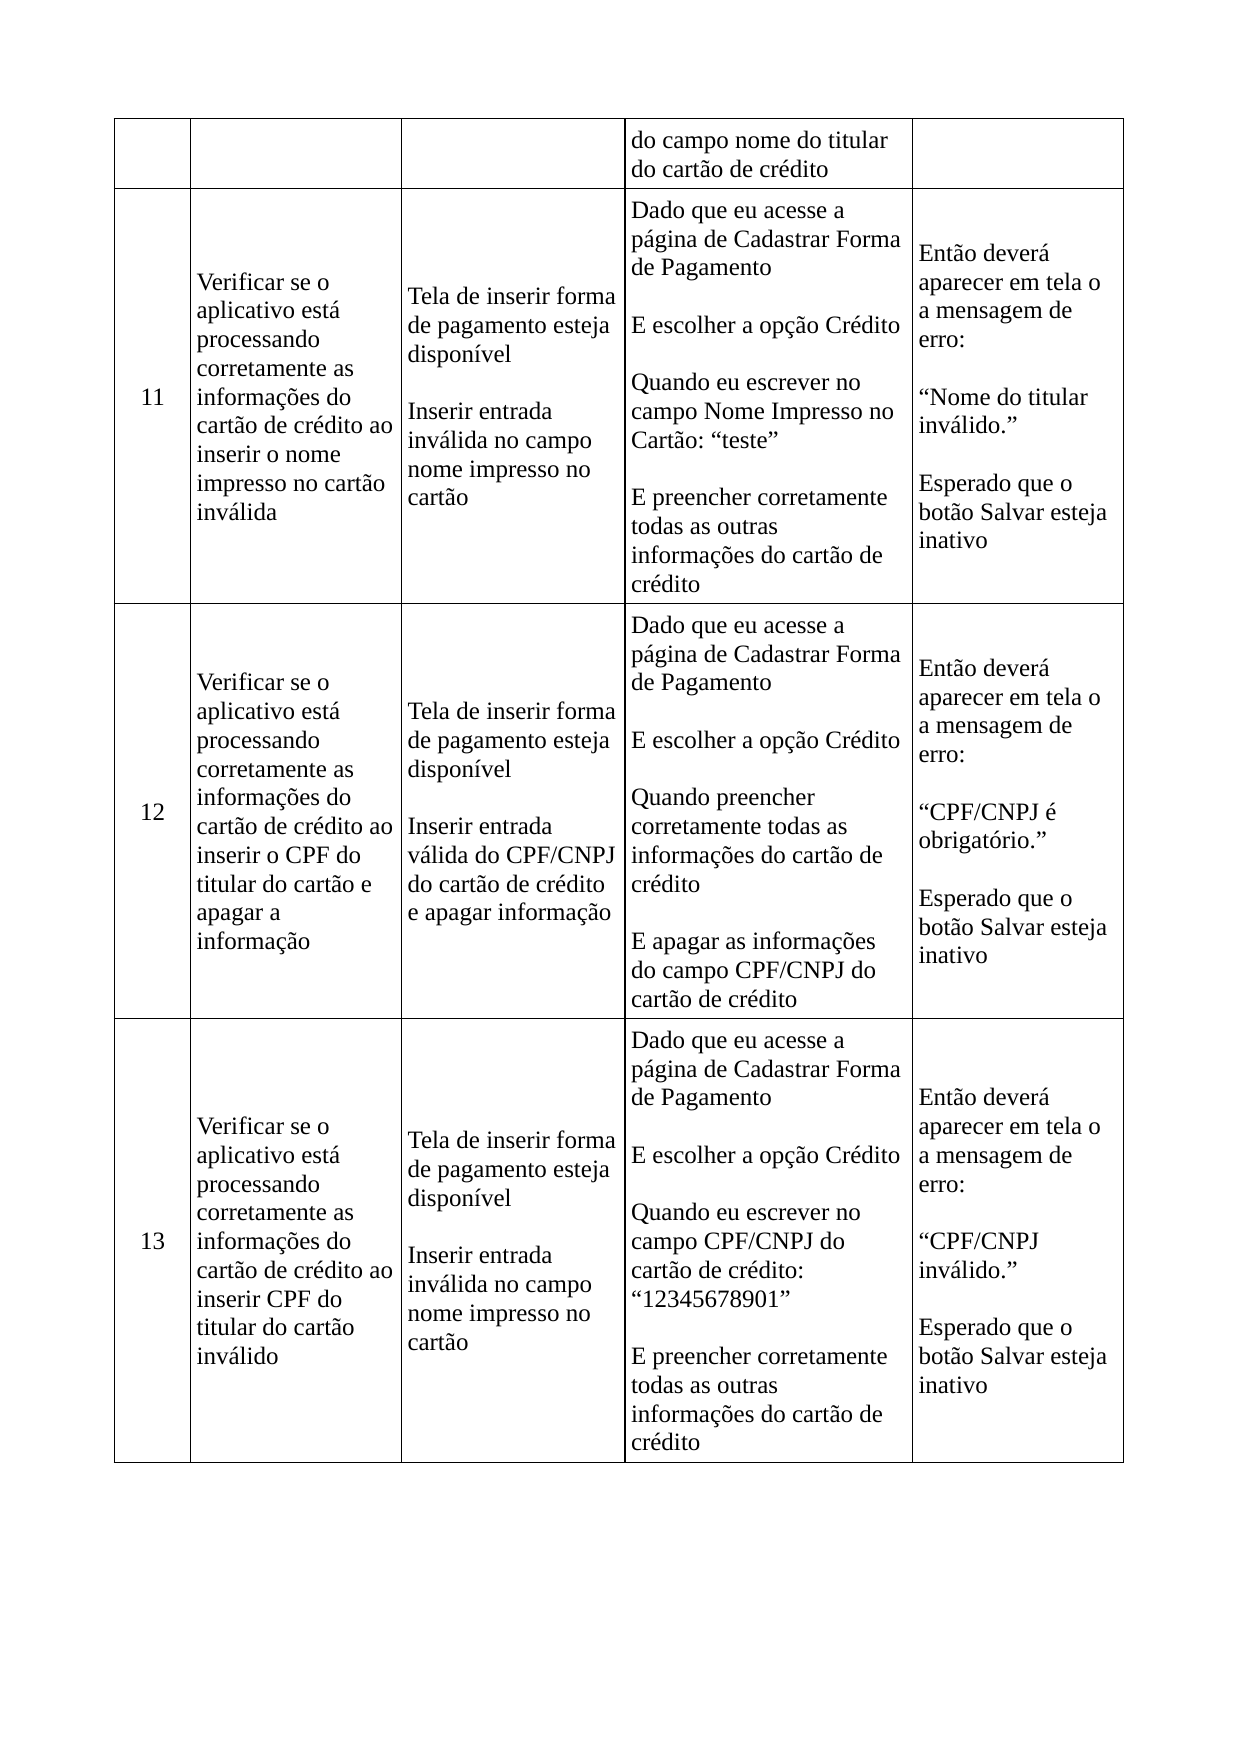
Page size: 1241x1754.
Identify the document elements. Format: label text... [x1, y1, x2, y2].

table_cell 12 [115, 604, 190, 1018]
table_cell Verificar se o aplicativo está processando corretamente as informações do cartão de crédito ao inserir o nome impresso no cartão inválida [191, 189, 401, 603]
table_cell Verificar se o aplicativo está processando corretamente as informações do cartão de crédito ao inserir o CPF do titular do cartão e apagar a informação [191, 604, 401, 1018]
table_cell Tela de inserir forma de pagamento esteja disponível Inserir entrada válida do CPF/CNPJ do cartão de crédito e apagar informação [402, 604, 624, 1018]
table_cell [191, 119, 401, 188]
table_cell [115, 119, 190, 188]
table_cell Dado que eu acesse a página de Cadastrar Forma de Pagamento E escolher a opção Crédito Quando preencher corretamente todas as informações do cartão de crédito E apagar as informações do campo CPF/CNPJ do cartão de crédito [626, 604, 912, 1018]
table_cell Então deverá aparecer em tela o a mensagem de erro: “CPF/CNPJ inválido.” Esperado que o botão Salvar esteja inativo [913, 1019, 1123, 1462]
table_cell 13 [115, 1019, 190, 1462]
table_cell [913, 119, 1123, 188]
table_cell Tela de inserir forma de pagamento esteja disponível Inserir entrada inválida no campo nome impresso no cartão [402, 1019, 624, 1462]
table_cell Então deverá aparecer em tela o a mensagem de erro: “Nome do titular inválido.” Esperado que o botão Salvar esteja inativo [913, 189, 1123, 603]
table_cell Verificar se o aplicativo está processando corretamente as informações do cartão de crédito ao inserir CPF do titular do cartão inválido [191, 1019, 401, 1462]
table_cell [402, 119, 624, 188]
table_cell Dado que eu acesse a página de Cadastrar Forma de Pagamento E escolher a opção Crédito Quando eu escrever no campo CPF/CNPJ do cartão de crédito: “12345678901” E preencher corretamente todas as outras informações do cartão de crédito [626, 1019, 912, 1462]
table_cell 11 [115, 189, 190, 603]
table_cell do campo nome do titular do cartão de crédito [626, 119, 912, 188]
table_cell Dado que eu acesse a página de Cadastrar Forma de Pagamento E escolher a opção Crédito Quando eu escrever no campo Nome Impresso no Cartão: “teste” E preencher corretamente todas as outras informações do cartão de crédito [626, 189, 912, 603]
table_cell Então deverá aparecer em tela o a mensagem de erro: “CPF/CNPJ é obrigatório.” Esperado que o botão Salvar esteja inativo [913, 604, 1123, 1018]
table_cell Tela de inserir forma de pagamento esteja disponível Inserir entrada inválida no campo nome impresso no cartão [402, 189, 624, 603]
